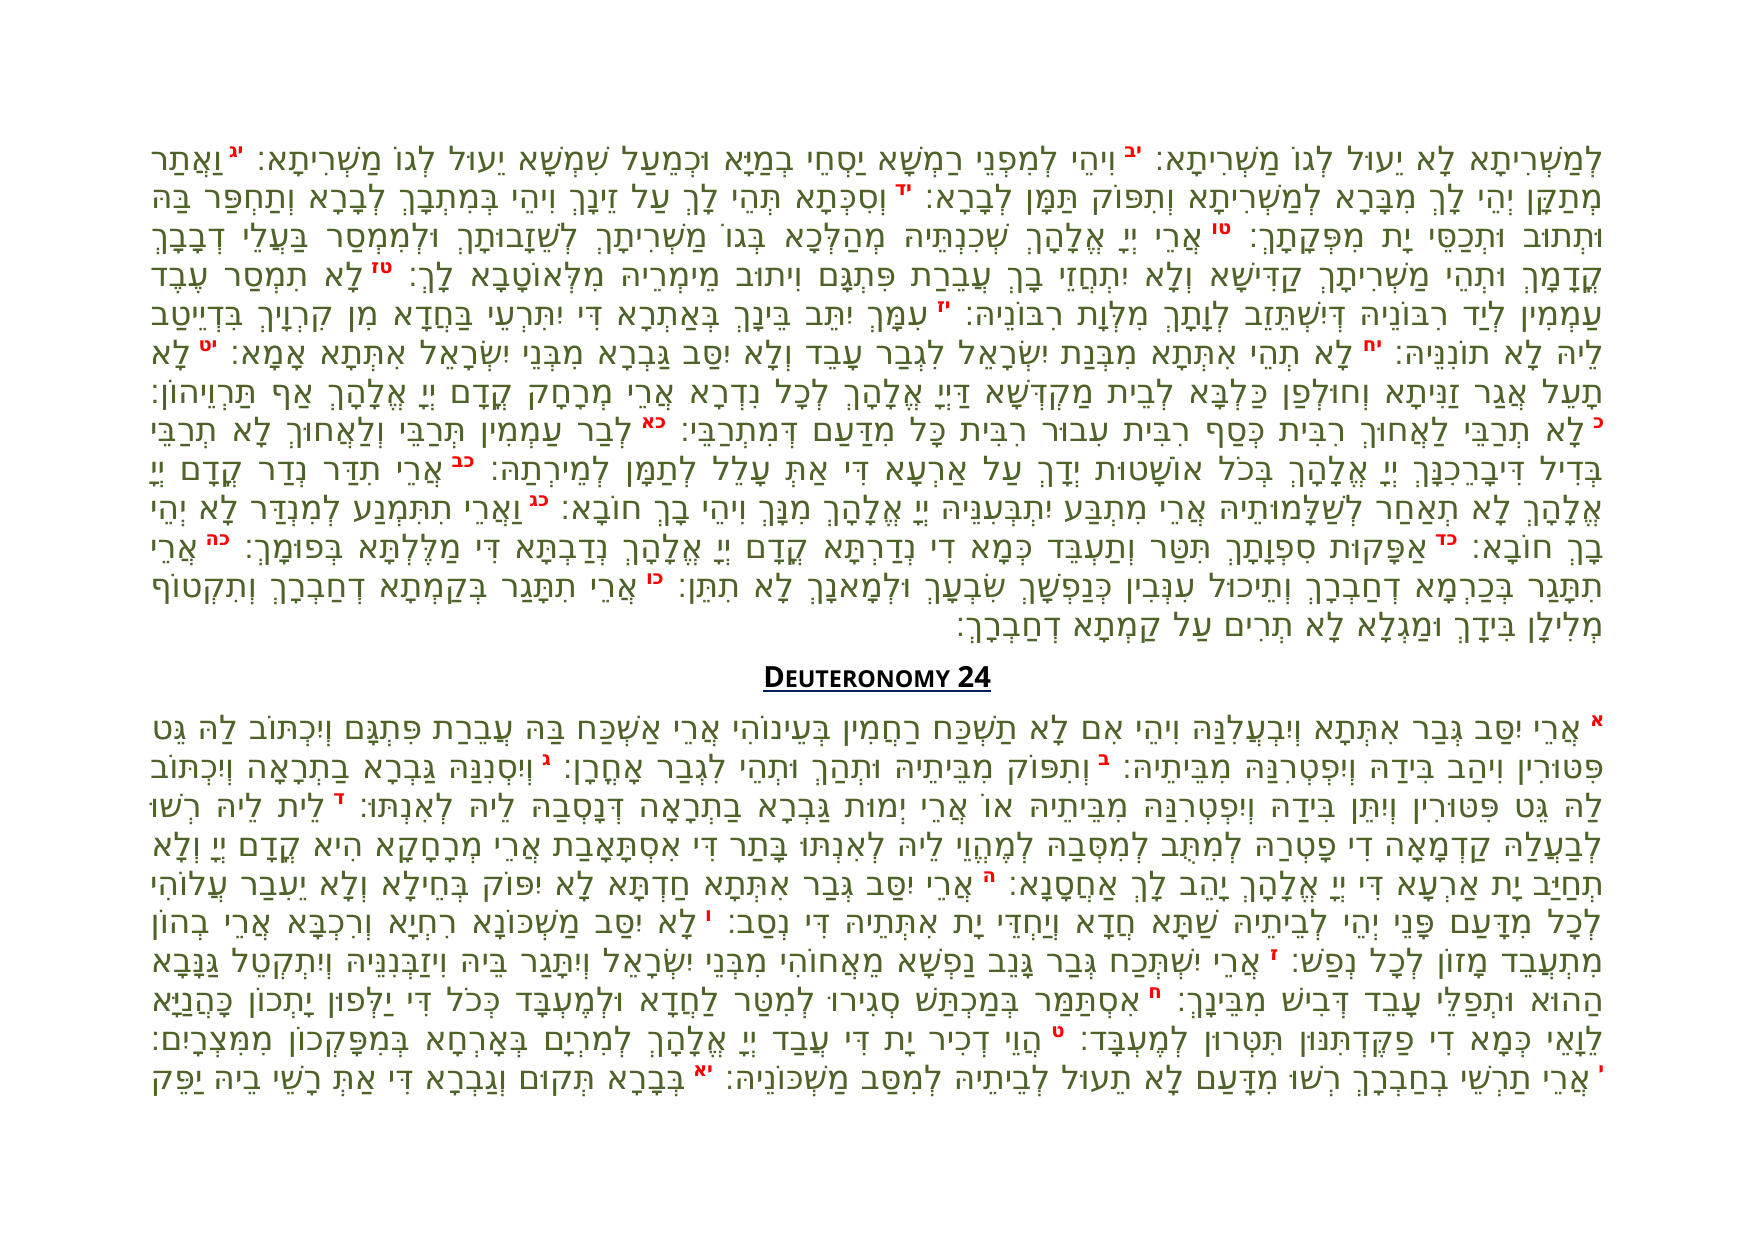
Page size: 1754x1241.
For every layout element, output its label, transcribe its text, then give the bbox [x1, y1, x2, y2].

text לְמַשְׁרִיתָא לָא יֵעוּל לְגוֹ מַשְׁרִיתָא׃ יב וִיהֵי לְמִפְנֵי רַמְשָׁא יַסְחֵי בְמַיָּא וּכְמֵעַל שִׁמְשָׁא יֵעוּל לְגוֹ מַשְׁרִיתָא׃ יג וַאֲתַר מְתַקָּן יְהֵי לָךְ מִבָּרָא לְמַשְׁרִיתָא וְתִפּוֹק תַּמָּן לְבָרָא׃ יד וְסִכְּתָא תְּהֵי לָךְ עַל זֵינָךְ וִיהֵי בְּמִתְבָךְ לְבָרָא וְתַחְפַּר בַּהּ וּתְתוּב וּתְכַסֵּי יָת מִפְּקָתָךְ׃ טו אֲרֵי יְיָ אֱלָהָךְ שְׁכִנְתֵּיהּ מְהַלְּכָא בְּגוֹ מַשְׁרִיתָךְ לְשֵׁזָבוּתָךְ וּלְמִמְסַר בַּעֲלֵי דְבָבָךְ קֳדָמָךְ וּתְהֵי מַשְׁרִיתָךְ קַדִּישָׁא וְלָא יִתְחֲזֵי בָךְ עֲבֵרַת פִּתְגָּם וִיתוּב מֵימְרֵיהּ מִלְּאוֹטָבָא לָךְ׃ טז לָא תִמְסַר עֶבֶד עַמְמִין לְיַד רִבּוֹנֵיהּ דְּיִשְׁתֵּזֵב לְוָתָךְ מִלְּוָת רִבּוֹנֵיהּ׃ יז עִמָּךְ יִתֵּב בֵּינָךְ בְּאַתְרָא דִּי יִתִּרְעֵי בַּחֲדָא מִן קִרְוָיךְ בִּדְיֵיטַב לֵיהּ לָא תוֹנִנֵּיהּ׃ יח לָא תְהֵי אִתְּתָא מִבְּנַת יִשְׂרָאֵל לִגְבַר עָבֵד וְלָא יִסַּב גַּבְרָא מִבְּנֵי יִשְׂרָאֵל אִתְּתָא אָמָא׃ יט לָא תָעֵל אֲגַר זַנִּיתָא וְחוּלְפַן כַּלְבָּא לְבֵית מַקְדְּשָׁא דַּיְיָ אֱלָהָךְ לְכָל נִדְרָא אֲרֵי מְרָחָק קֳדָם יְיָ אֱלָהָךְ אַף תַּרְוֵיהוֹן׃ כ לָא תְרַבֵּי לַאֲחוּךְ רִבִּית כְּסַף רִבִּית עִבוּר רִבִּית כָּל מִדַּעַם דְּמִתְרַבֵּי׃ כא לְבַר עַמְמִין תְּרַבֵּי וְלַאֲחוּךְ לָא תְרַבֵּי בְּדִיל דִּיבָרֵכִנָּךְ יְיָ אֱלָהָךְ בְּכֹל אוֹשָׁטוּת יְדָךְ עַל אַרְעָא דִּי אַתְּ עָלֵל לְתַמָּן לְמֵירְתַהּ׃ כב אֲרֵי תִדַּר נְדַר קֳדָם יְיָ אֱלָהָךְ לָא תְאַחַר לְשַׁלָּמוּתֵיהּ אֲרֵי מִתְבַּע יִתְבְּעִנֵּיהּ יְיָ אֱלָהָךְ מִנָּךְ וִיהֵי בָךְ חוֹבָא׃ כג וַאֲרֵי תִתִּמְנַע לְמִנְדַּר לָא יְהֵי בָךְ חוֹבָא׃ כד אַפָּקוּת סִפְוָתָךְ תִּטַּר וְתַעְבֵּד כְּמָא דִי נְדַרְתָּא קֳדָם יְיָ אֱלָהָךְ נְדַבְתָּא דִּי מַלֶּלְתָּא בְּפוּמָךְ׃ כה אֲרֵי תִתָּגַר בְּכַרְמָא דְחַבְרָךְ וְתֵיכוּל עִנְּבִין כְּנַפְשָׁךְ שִׂבְעָךְ וּלְמָאנָךְ לָא תִתֵּן׃ כו אֲרֵי תִתָּגַר בְּקַמְתָא דְחַבְרָךְ וְתִקְטוֹף מְלִילָן בִּידָךְ וּמַגְלָא לָא תְרִים עַל קַמְתָא דְחַבְרָךְ׃ [150, 139, 1604, 644]
text א אֲרֵי יִסַּב גְּבַר אִתְּתָא וְיִבְעֲלִנַּהּ וִיהֵי אִם לָא תַשְׁכַּח רַחֲמִין בְּעֵינוֹהִי אֲרֵי אַשְׁכַּח בַּהּ עֲבֵרַת פִּתְגָּם וְיִכְתּוֹב לַהּ גֵּט פִּטּוּרִין וִיהַב בִּידַהּ וְיִפְטְרִנַּהּ מִבֵּיתֵיהּ׃ ב וְתִפּוֹק מִבֵּיתֵיהּ וּתְהַךְ וּתְהֵי לִגְבַר אָחֳרָן׃ ג וְיִסְנִנַּהּ גַּבְרָא בַתְרָאָה וְיִכְתּוֹב לַהּ גֵּט פִּטּוּרִין וְיִתֵּן בִּידַהּ וְיִפְטְרִנַּהּ מִבֵּיתֵיהּ אוֹ אֲרֵי יְמוּת גַּבְרָא בַתְרָאָה דְּנָסְבַהּ לֵיהּ לְאִנְתּוּ׃ ד לֵית לֵיהּ רְשׁוּ לְבַעֲלַהּ קַדְמָאָה דִי פָטְרַהּ לְמִתֻּב לְמִסְּבַהּ לְמֶהֱוֵי לֵיהּ לְאִנְתּוּ בָּתַר דִּי אִסְתָּאָבַת אֲרֵי מְרָחָקָא הִיא קֳדָם יְיָ וְלָא תְחַיַּב יָת אַרְעָא דִּי יְיָ אֱלָהָךְ יָהֵב לָךְ אַחֲסָנָא׃ ה אֲרֵי יִסַּב גְּבַר אִתְּתָא חַדְתָּא לָא יִפּוֹק בְּחֵילָא וְלָא יֵעִבַר עֲלוֹהִי לְכָל מִדָּעַם פָּנֵי יְהֵי לְבֵיתֵיהּ שַׁתָּא חֲדָא וְיַחְדֵּי יָת אִתְּתֵיהּ דִּי נְסַב׃ ו לָא יִסַּב מַשְׁכּוֹנָא רִחְיָא וְרִכְבָּא אֲרֵי בְהוֹן מִתְעֲבֵד מָזוֹן לְכָל נְפַשׁ׃ ז אֲרֵי יִשְׁתְּכַח גְּבַר גָּנֵב נַפְשָׁא מֵאֲחוֹהִי מִבְּנֵי יִשְׂרָאֵל וְיִתָּגַר בֵּיהּ וִיזַבְּנִנֵּיהּ וְיִתְקְטֵל גַּנָּבָא הַהוּא וּתְפַלֵּי עָבֵד דְּבִישׁ מִבֵּינָךְ׃ ח אִסְתַּמַּר בְּמַכְתַּשׁ סְגִירוּ לְמִטַּר לַחֲדָא וּלְמֶעְבָּד כְּכֹל דִּי יַלְּפוּן יָתְכוֹן כָּהֲנַיָּא לֵוָאֵי כְּמָא דִי פַקֶּדְתִּנּוּן תִּטְּרוּן לְמֶעְבָּד׃ ט הֲוֵי דְכִיר יָת דִּי עֲבַד יְיָ אֱלָהָךְ לְמִרְיָם בְּאָרְחָא בְּמִפָּקְכוֹן מִמִּצְרָיִם׃ י אֲרֵי תַרְשֵׁי בְחַבְרָךְ רְשׁוּ מִדָּעַם לָא תֵעוּל לְבֵיתֵיהּ לְמִסַּב מַשְׁכּוֹנֵיהּ׃ יא בְּבָרָא תְּקוּם וְגַבְרָא דִּי אַתְּ רָשֵׁי בֵיהּ יַפֵּק [150, 709, 1604, 1097]
text Deuteronomy 24 [150, 657, 1604, 696]
